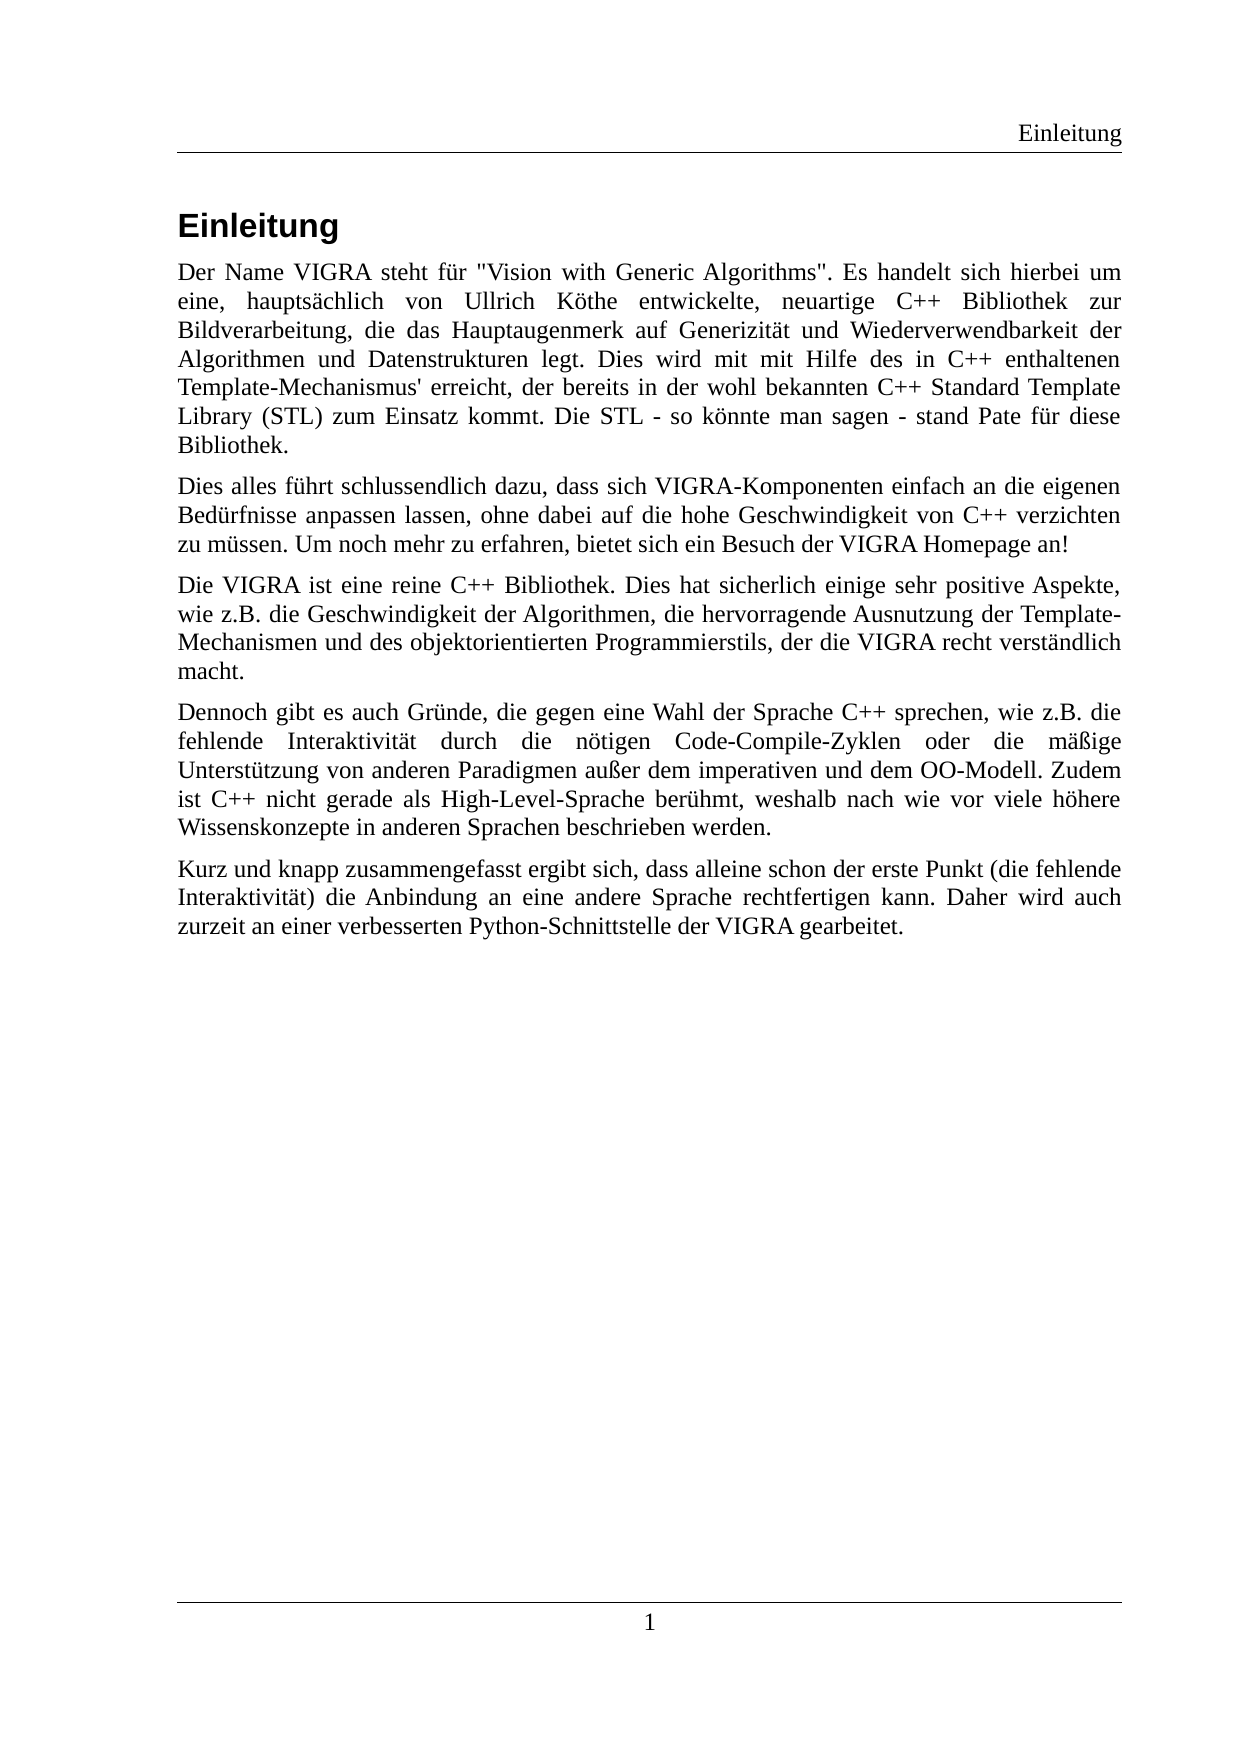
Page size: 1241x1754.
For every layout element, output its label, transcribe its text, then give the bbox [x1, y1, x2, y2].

subtitle Einleitung [177, 206, 1122, 245]
text Kurz und knapp zusammengefasst ergibt sich, dass alleine schon der erste Punkt (die fehlende Interaktivität) die Anbindung an eine andere Sprache rechtfertigen kann. Daher wird auch zurzeit an einer verbesserten Python-Schnittstelle der VIGRA gearbeitet. [177, 854, 1122, 940]
text Der Name VIGRA steht für "Vision with Generic Algorithms". Es handelt sich hierbei um eine, hauptsächlich von Ullrich Köthe entwickelte, neuartige C++ Bibliothek zur Bildverarbeitung, die das Hauptaugenmerk auf Generizität und Wiederverwendbarkeit der Algorithmen und Datenstrukturen legt. Dies wird mit mit Hilfe des in C++ enthaltenen Template-Mechanismus' erreicht, der bereits in der wohl bekannten C++ Standard Template Library (STL) zum Einsatz kommt. Die STL - so könnte man sagen - stand Pate für diese Bibliothek. [177, 257, 1122, 459]
text Dies alles führt schlussendlich dazu, dass sich VIGRA-Komponenten einfach an die eigenen Bedürfnisse anpassen lassen, ohne dabei auf die hohe Geschwindigkeit von C++ verzichten zu müssen. Um noch mehr zu erfahren, bietet sich ein Besuch der VIGRA Homepage an! [177, 471, 1122, 557]
text Die VIGRA ist eine reine C++ Bibliothek. Dies hat sicherlich einige sehr positive Aspekte, wie z.B. die Geschwindigkeit der Algorithmen, die hervorragende Ausnutzung der Template-Mechanismen und des objektorientierten Programmierstils, der die VIGRA recht verständlich macht. [177, 570, 1122, 685]
text Dennoch gibt es auch Gründe, die gegen eine Wahl der Sprache C++ sprechen, wie z.B. die fehlende Interaktivität durch die nötigen Code-Compile-Zyklen oder die mäßige Unterstützung von anderen Paradigmen außer dem imperativen und dem OO-Modell. Zudem ist C++ nicht gerade als High-Level-Sprache berühmt, weshalb nach wie vor viele höhere Wissenskonzepte in anderen Sprachen beschrieben werden. [177, 697, 1122, 841]
